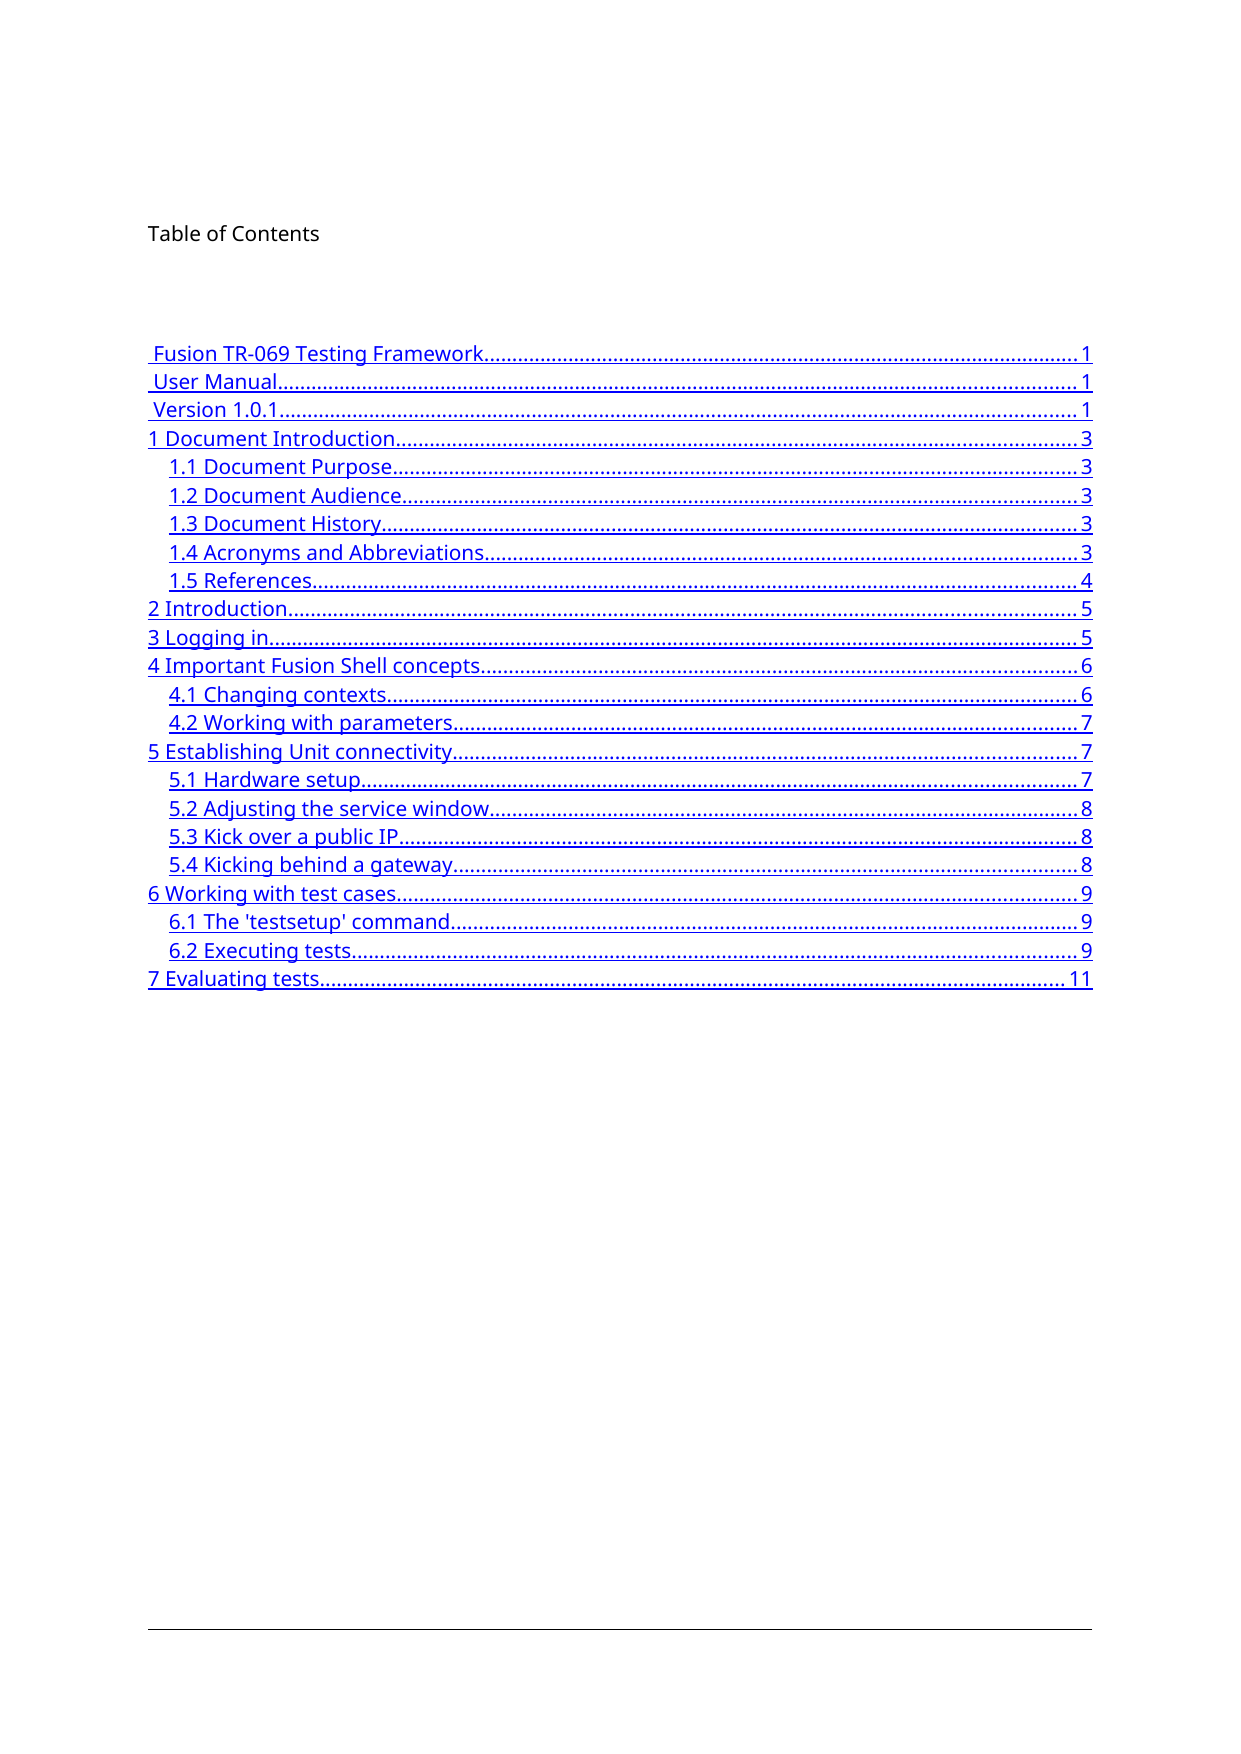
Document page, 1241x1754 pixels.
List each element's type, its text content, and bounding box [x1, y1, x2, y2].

text 4 Important Fusion Shell concepts 6 [148, 651, 1092, 676]
text 1 Document Introduction 3 [148, 424, 1092, 448]
text 6 Working with test cases 9 [148, 879, 1092, 903]
text 2 Introduction 5 [148, 594, 1092, 619]
text 4.2 Working with parameters 7 [168, 708, 1092, 732]
text User Manual 1 [148, 367, 1092, 391]
text 1.5 References 4 [168, 566, 1092, 590]
text 1.2 Document Audience 3 [168, 481, 1092, 505]
text 4.1 Changing contexts 6 [168, 680, 1092, 704]
text [168, 847, 1092, 851]
text Version 1.0.1 1 [148, 396, 1092, 420]
text 1.1 Document Purpose 3 [168, 452, 1092, 477]
text Table of Contents [148, 219, 1092, 248]
text 7 Evaluating tests 11 [148, 964, 1092, 988]
text [168, 733, 1092, 737]
text 6.1 The 'testsetup' command 9 [168, 907, 1092, 932]
text 3 Logging in 5 [148, 623, 1092, 647]
text 5.2 Adjusting the service window 8 [168, 794, 1092, 818]
text 1.4 Acronyms and Abbreviations 3 [168, 538, 1092, 562]
text 6.2 Executing tests 9 [168, 936, 1092, 960]
text 5.1 Hardware setup 7 [168, 765, 1092, 789]
text 5 Establishing Unit connectivity 7 [148, 737, 1092, 761]
text 5.3 Kick over a public IP 8 [168, 822, 1092, 846]
text Fusion TR-069 Testing Framework 1 [148, 339, 1092, 363]
text 1.3 Document History 3 [168, 509, 1092, 533]
text [168, 790, 1092, 794]
text 5.4 Kicking behind a gateway 8 [168, 851, 1092, 875]
text [168, 534, 1092, 538]
